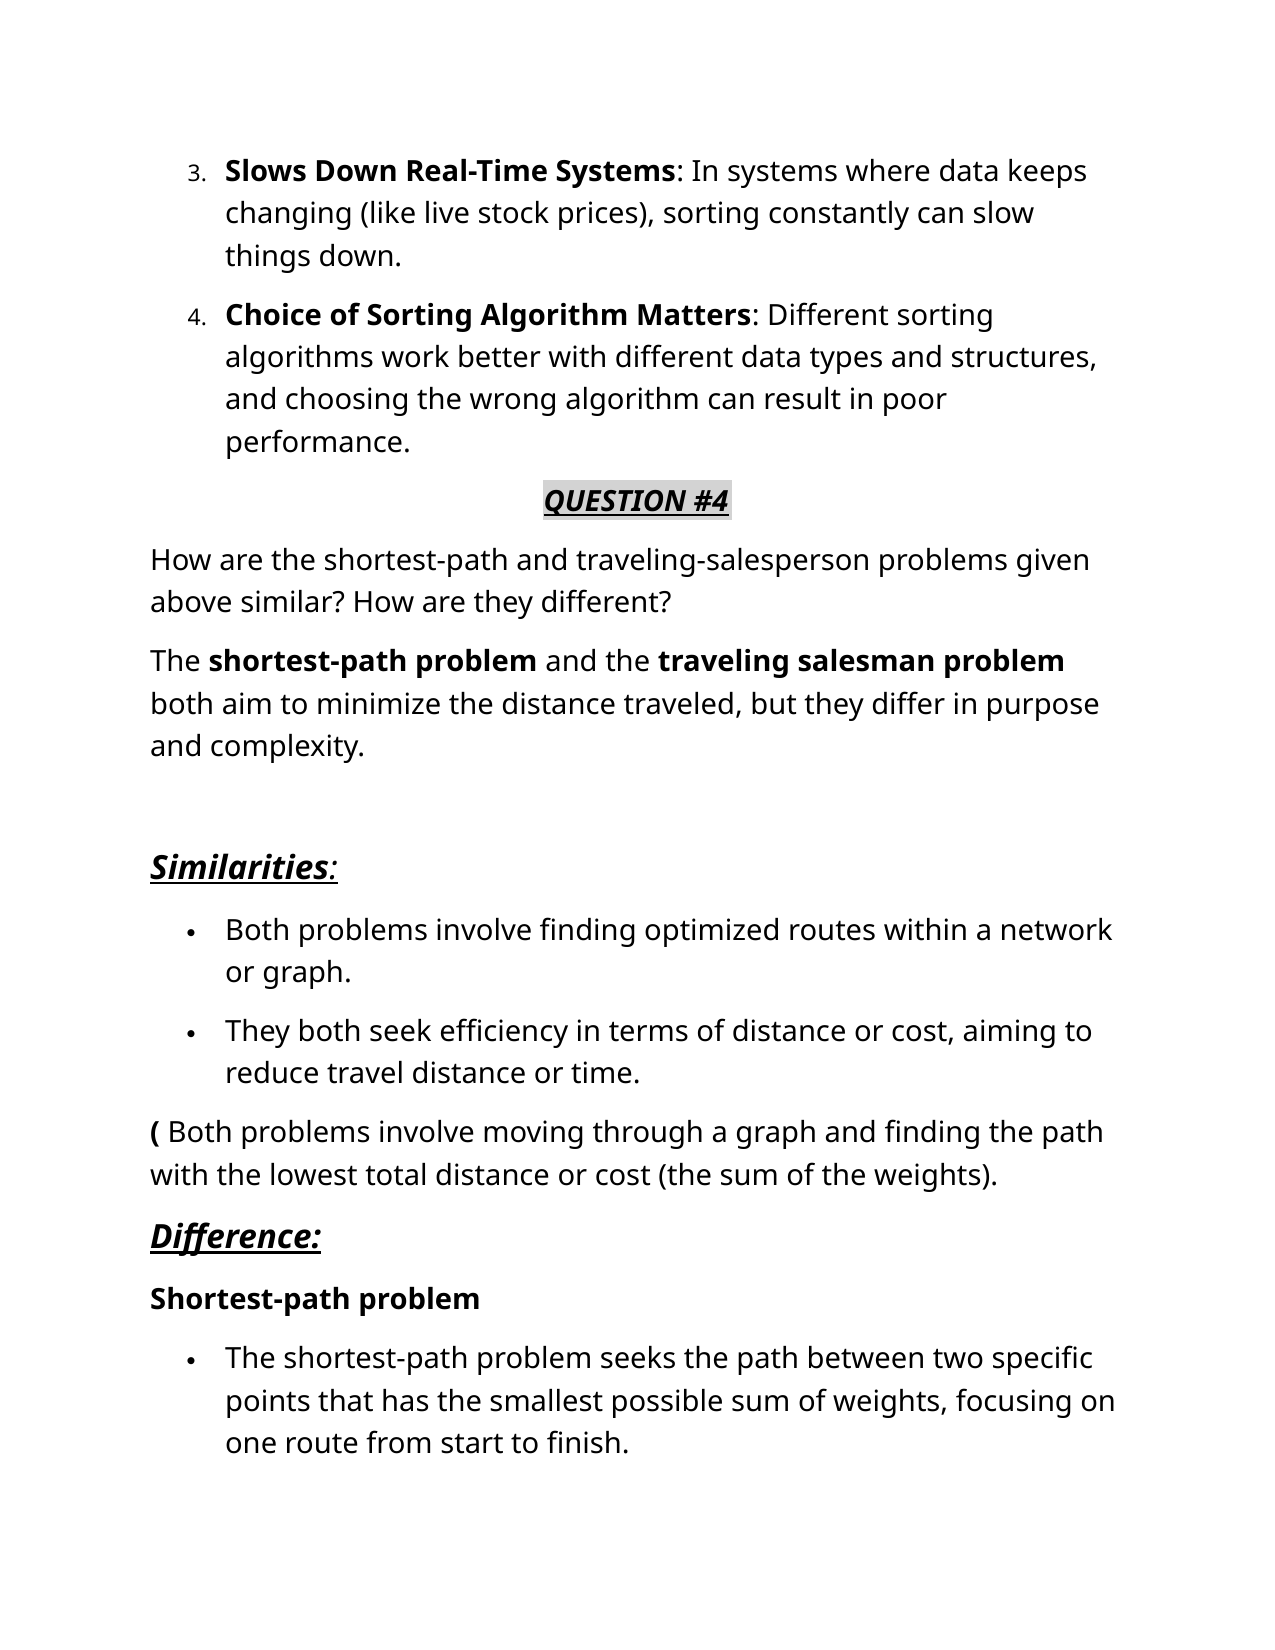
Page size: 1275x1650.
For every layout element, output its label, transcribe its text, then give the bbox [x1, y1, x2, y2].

list The shortest-path problem seeks the path between two specific points that has the smallest possible sum of weights, focusing on one route from start to finish. [187, 1337, 1125, 1462]
text How are the shortest-path and traveling-salesperson problems given above similar? How are they different? [150, 539, 1125, 621]
text Shortest-path problem [150, 1278, 1125, 1318]
list Choice of Sorting Algorithm Matters: Different sorting algorithms work better with different data types and structures, and choosing the wrong algorithm can result in poor performance. [187, 294, 1125, 461]
text QUESTION #4 [150, 480, 1125, 520]
text The shortest-path problem and the traveling salesman problem both aim to minimize the distance traveled, but they differ in purpose and complexity. [150, 641, 1125, 765]
text Difference: [150, 1213, 1125, 1258]
text Similarities: [150, 843, 1125, 889]
list Slows Down Real-Time Systems: In systems where data keeps changing (like live stock prices), sorting constantly can slow things down. [187, 150, 1125, 274]
list They both seek efficiency in terms of distance or cost, aiming to reduce travel distance or time. [187, 1010, 1125, 1092]
list Both problems involve finding optimized routes within a network or graph. [187, 909, 1125, 991]
text ( Both problems involve moving through a graph and finding the path with the lowest total distance or cost (the sum of the weights). [150, 1112, 1125, 1194]
